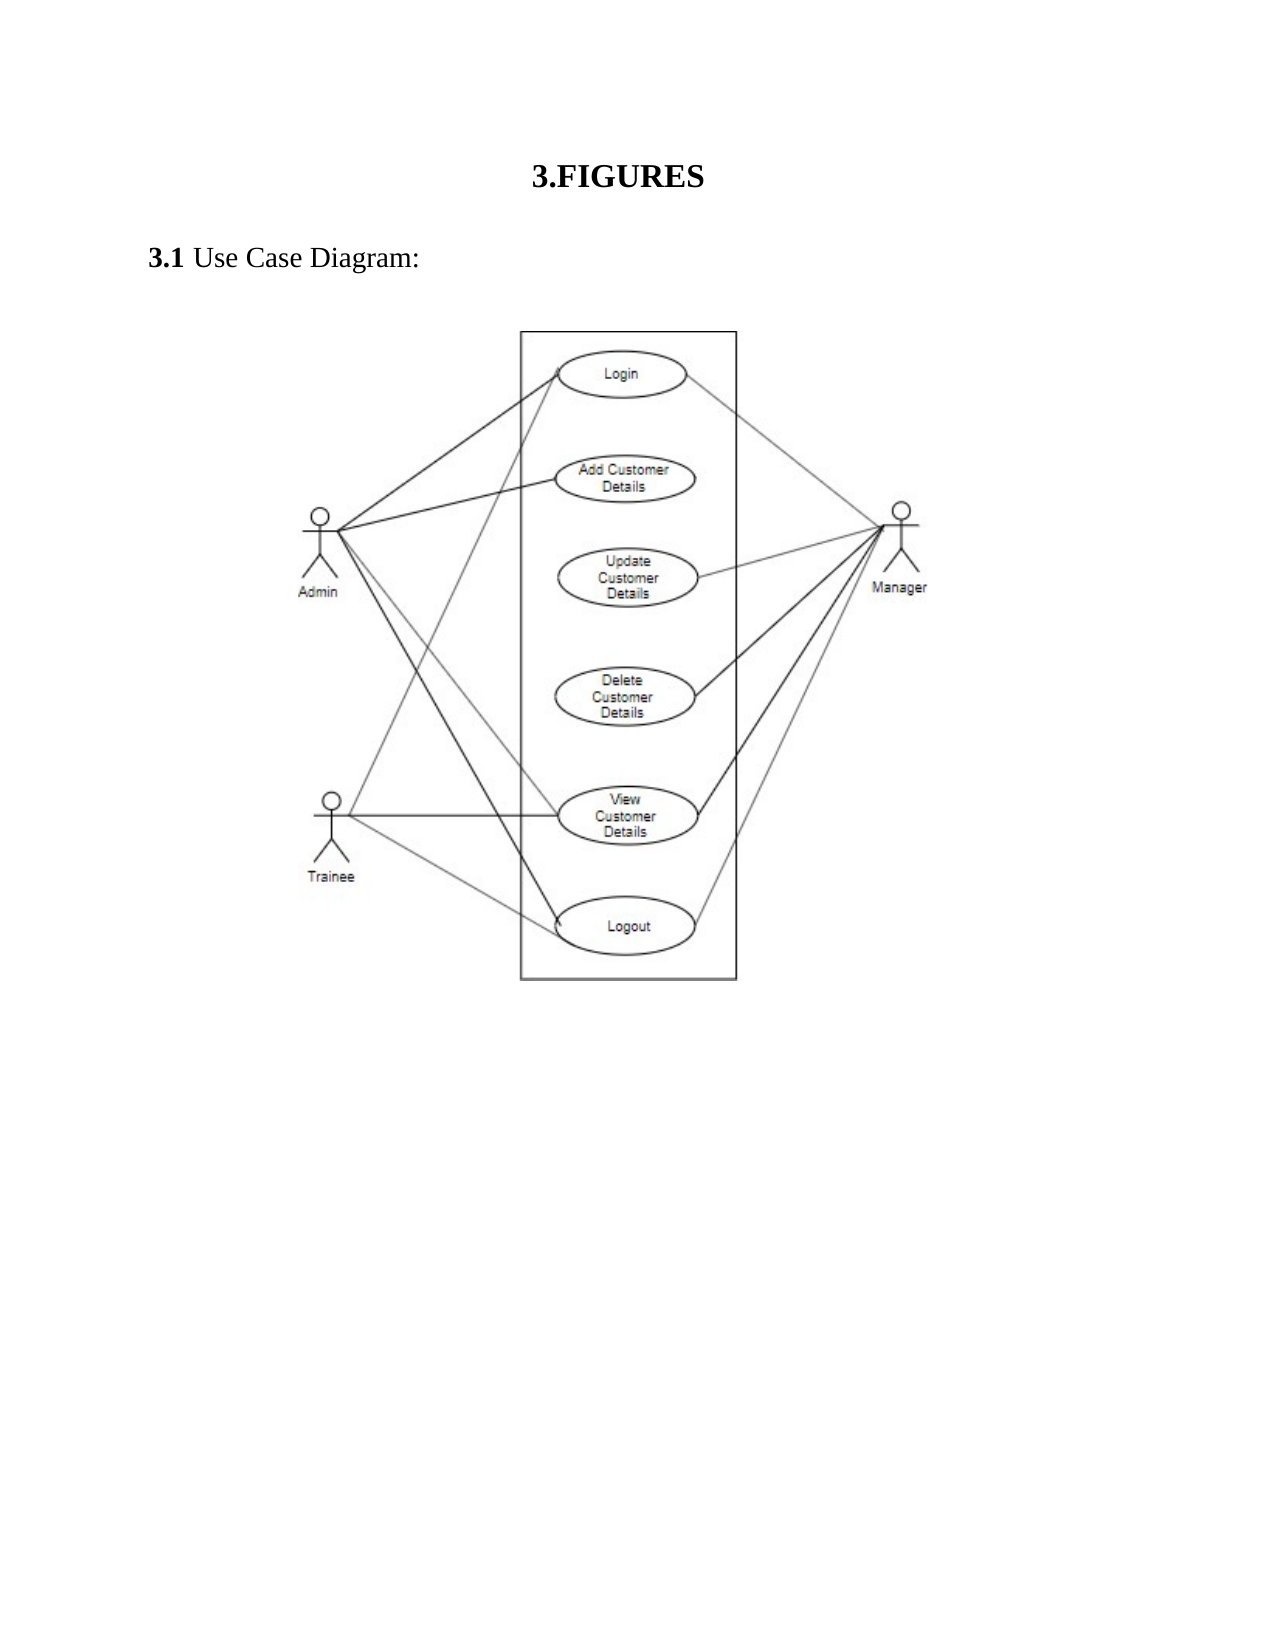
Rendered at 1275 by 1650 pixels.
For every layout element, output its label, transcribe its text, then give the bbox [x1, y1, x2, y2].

picture [297, 331, 928, 981]
list Use Case Diagram: [148, 240, 1200, 273]
subtitle 3.FIGURES [215, 157, 1200, 195]
